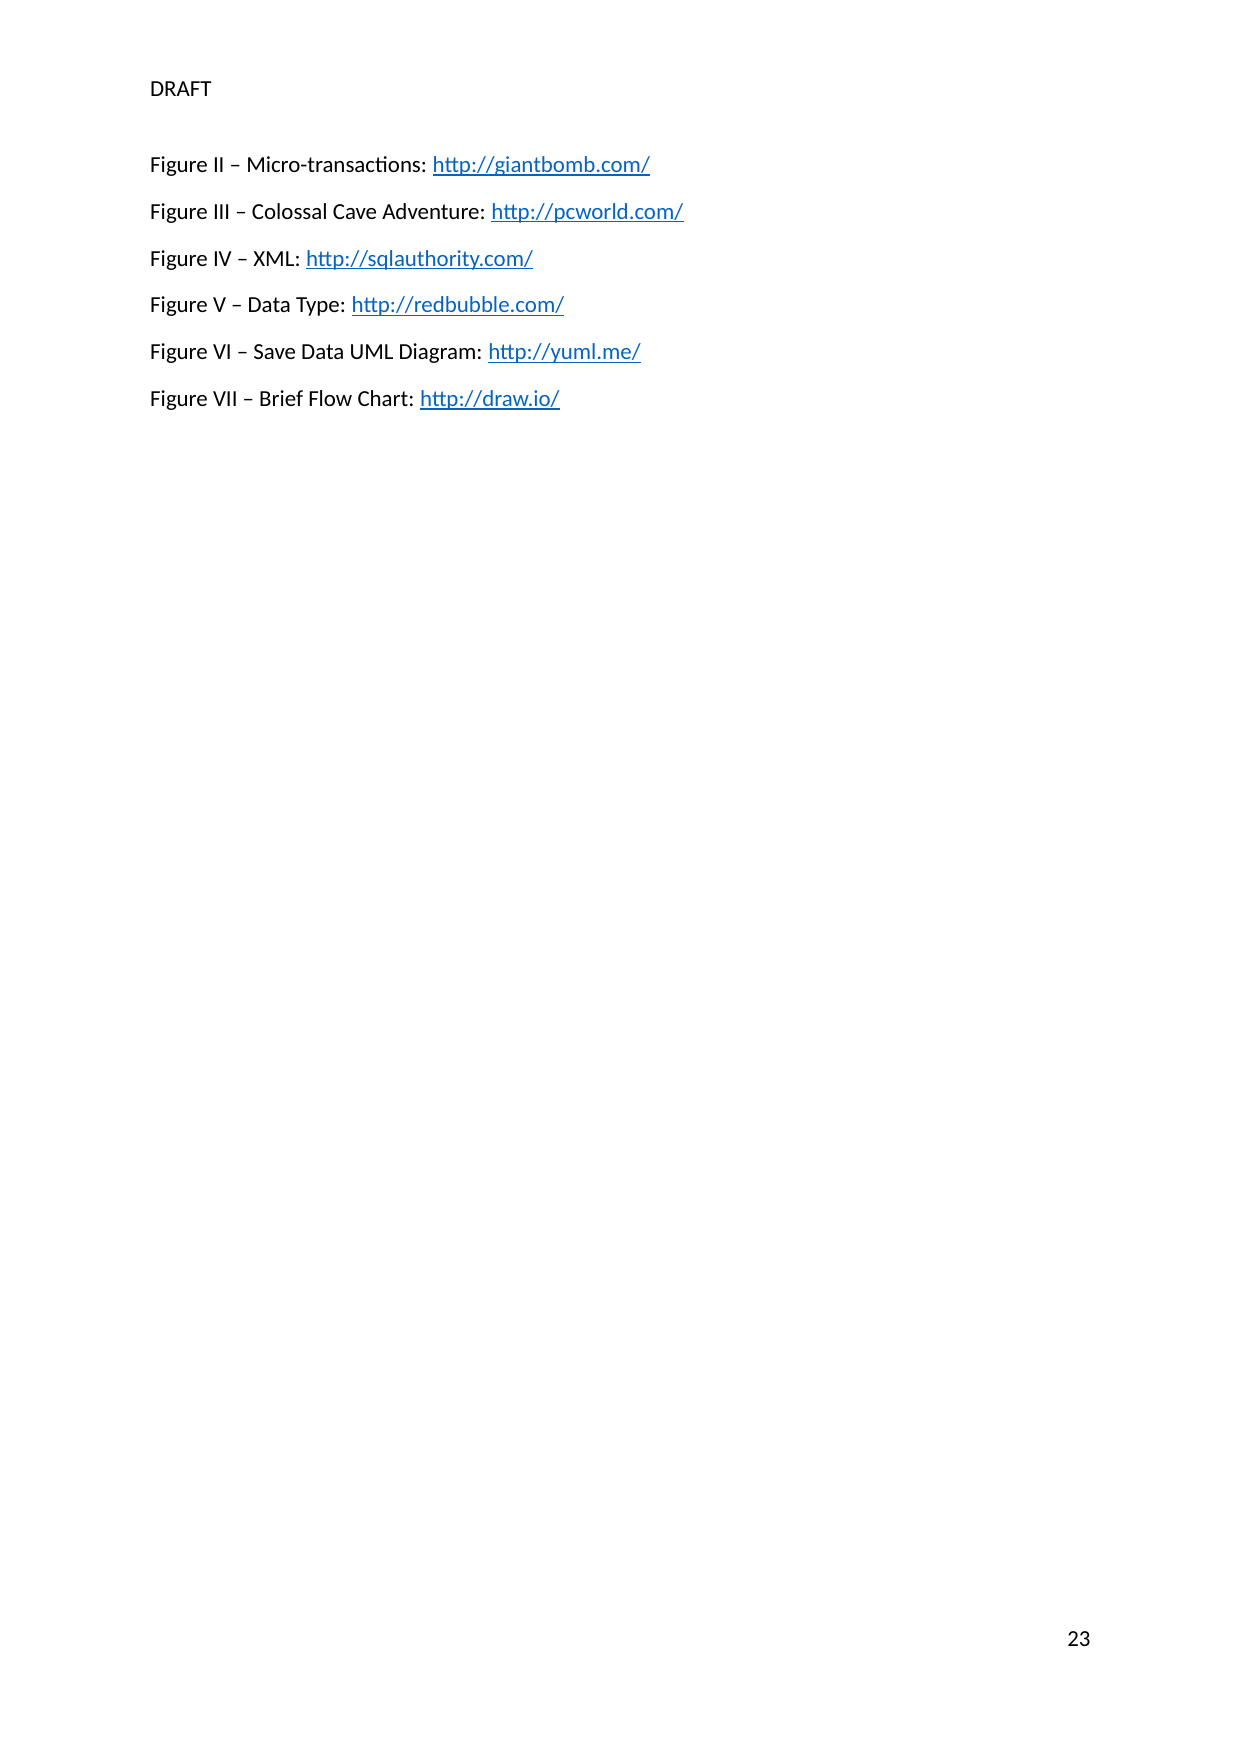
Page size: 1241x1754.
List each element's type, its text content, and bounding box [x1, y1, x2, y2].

text Figure III – Colossal Cave Adventure: http://pcworld.com/ [150, 197, 1090, 225]
text Figure IV – XML: http://sqlauthority.com/ [150, 244, 1090, 272]
text Figure V – Data Type: http://redbubble.com/ [150, 291, 1090, 319]
text Figure VII – Brief Flow Chart: http://draw.io/ [150, 384, 1090, 412]
text Figure II – Micro-transactions: http://giantbomb.com/ [150, 150, 1090, 178]
text Figure VI – Save Data UML Diagram: http://yuml.me/ [150, 337, 1090, 366]
